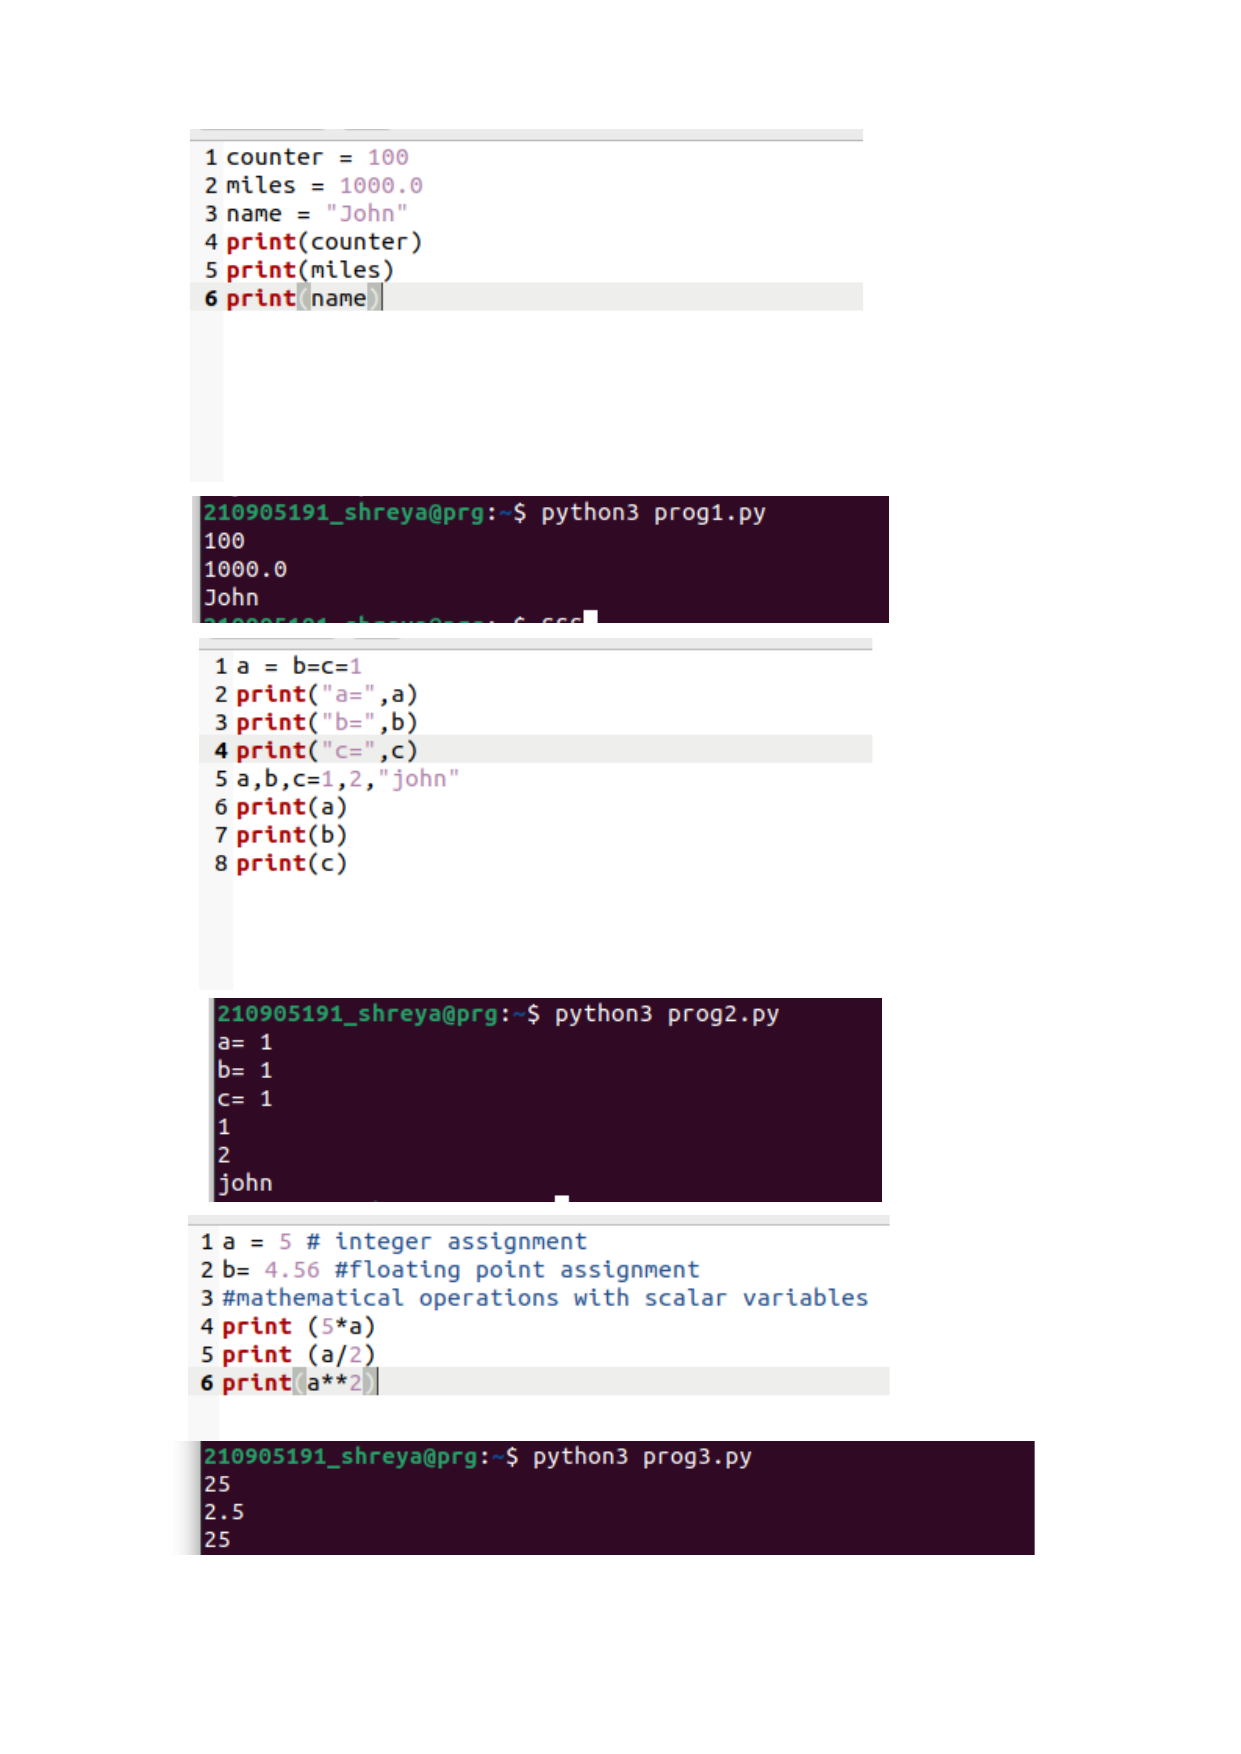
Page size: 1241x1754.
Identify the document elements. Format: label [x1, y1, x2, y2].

picture [189, 129, 864, 482]
picture [208, 998, 882, 1202]
picture [199, 638, 873, 990]
picture [30, 1215, 1035, 1555]
picture [192, 496, 889, 623]
